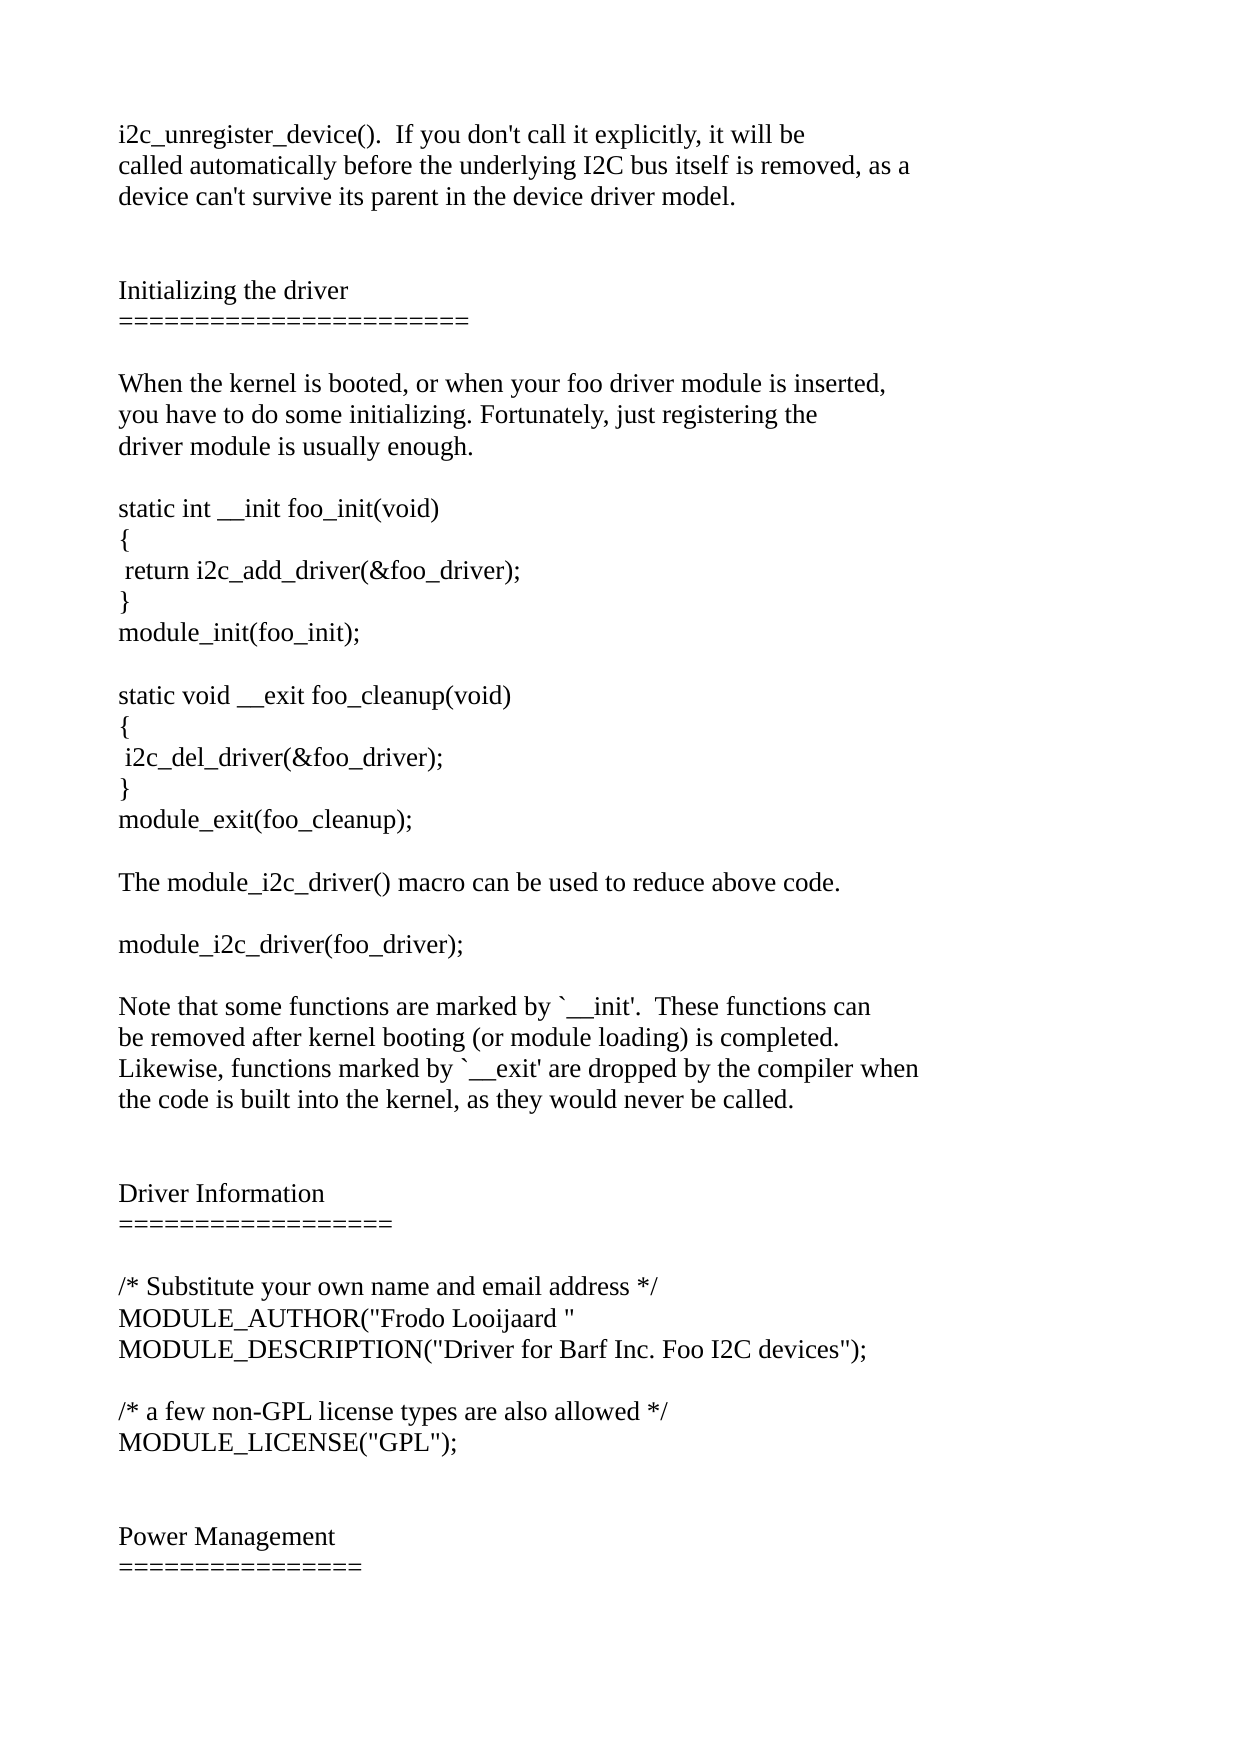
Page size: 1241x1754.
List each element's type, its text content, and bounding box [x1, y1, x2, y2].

text Initializing the driver [118, 274, 1122, 305]
text you have to do some initializing. Fortunately, just registering the [118, 398, 1122, 429]
text return i2c_add_driver(&foo_driver); [118, 554, 1122, 585]
text called automatically before the underlying I2C bus itself is removed, as a [118, 149, 1122, 180]
text module_exit(foo_cleanup); [118, 803, 1122, 834]
text ======================= [118, 305, 1122, 336]
text /* a few non-GPL license types are also allowed */ [118, 1395, 1122, 1426]
text Likewise, functions marked by `__exit' are dropped by the compiler when [118, 1052, 1122, 1084]
text module_init(foo_init); [118, 616, 1122, 648]
text MODULE_DESCRIPTION("Driver for Barf Inc. Foo I2C devices"); [118, 1333, 1122, 1364]
text When the kernel is booted, or when your foo driver module is inserted, [118, 367, 1122, 398]
text ================== [118, 1208, 1122, 1239]
text } [118, 585, 1122, 616]
text module_i2c_driver(foo_driver); [118, 928, 1122, 959]
text i2c_unregister_device(). If you don't call it explicitly, it will be [118, 118, 1122, 149]
text driver module is usually enough. [118, 429, 1122, 461]
text static int __init foo_init(void) [118, 492, 1122, 523]
text static void __exit foo_cleanup(void) [118, 679, 1122, 710]
text device can't survive its parent in the device driver model. [118, 180, 1122, 212]
text ================ [118, 1551, 1122, 1582]
text the code is built into the kernel, as they would never be called. [118, 1084, 1122, 1115]
text Driver Information [118, 1177, 1122, 1208]
text Power Management [118, 1520, 1122, 1551]
text { [118, 710, 1122, 741]
text i2c_del_driver(&foo_driver); [118, 741, 1122, 772]
text { [118, 523, 1122, 554]
text MODULE_AUTHOR("Frodo Looijaard " [118, 1302, 1122, 1333]
text Note that some functions are marked by `__init'. These functions can [118, 990, 1122, 1021]
text The module_i2c_driver() macro can be used to reduce above code. [118, 866, 1122, 897]
text be removed after kernel booting (or module loading) is completed. [118, 1021, 1122, 1052]
text /* Substitute your own name and email address */ [118, 1271, 1122, 1302]
text MODULE_LICENSE("GPL"); [118, 1426, 1122, 1457]
text } [118, 772, 1122, 803]
